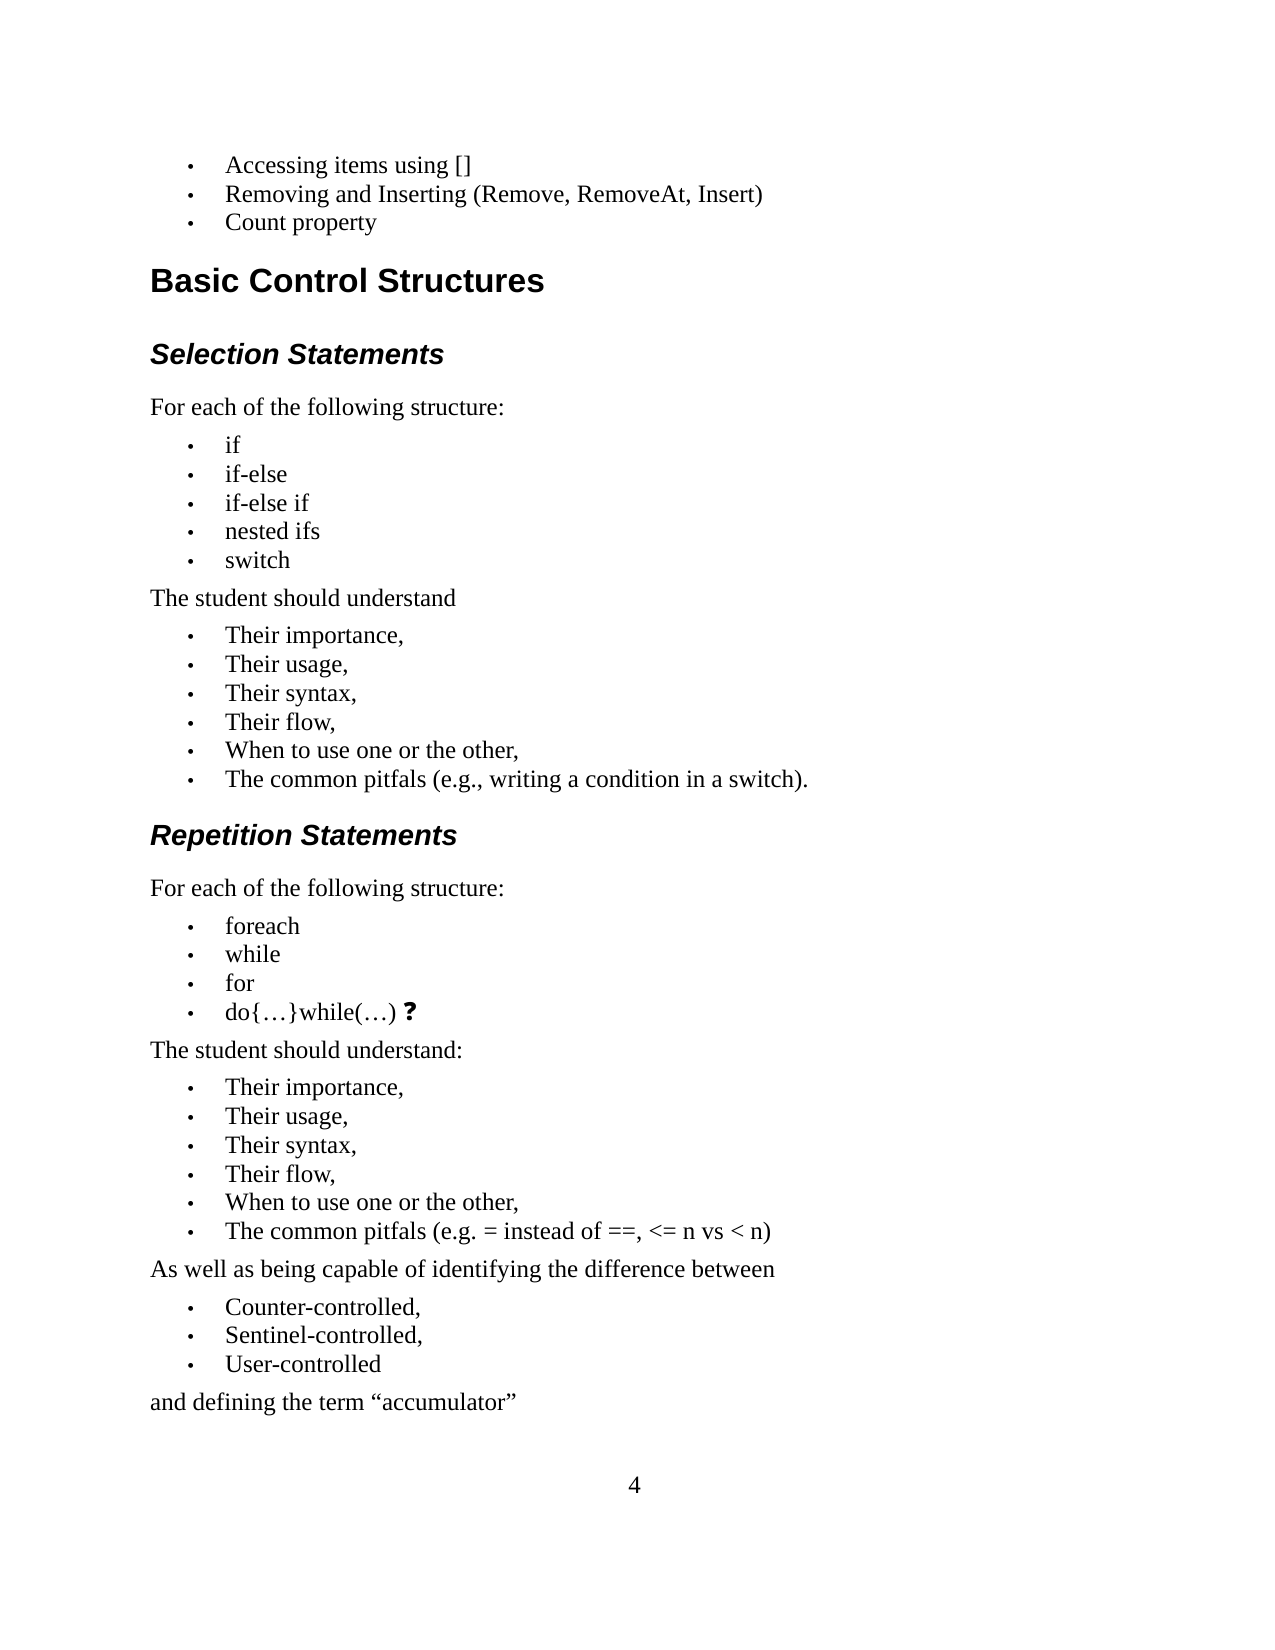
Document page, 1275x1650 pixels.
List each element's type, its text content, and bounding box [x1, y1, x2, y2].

list Removing and Inserting (Remove, RemoveAt, Insert) [187, 179, 1125, 207]
list The common pitfals (e.g., writing a condition in a switch). [187, 764, 1125, 793]
list Accessing items using [] [187, 150, 1125, 179]
text For each of the following structure: [150, 392, 1125, 421]
subtitle Basic Control Structures [150, 261, 1125, 300]
list if-else [187, 459, 1125, 488]
list Sentinel-controlled, [187, 1320, 1125, 1349]
subtitle Repetition Statements [150, 818, 1125, 852]
text and defining the term “accumulator” [150, 1387, 1125, 1416]
list Their usage, [187, 649, 1125, 678]
list while [187, 939, 1125, 968]
list Their flow, [187, 1159, 1125, 1187]
list nested ifs [187, 516, 1125, 545]
list The common pitfals (e.g. = instead of ==, <= n vs < n) [187, 1216, 1125, 1245]
list switch [187, 545, 1125, 574]
list Their syntax, [187, 678, 1125, 707]
text The student should understand [150, 583, 1125, 612]
text As well as being capable of identifying the difference between [150, 1254, 1125, 1283]
list Their usage, [187, 1101, 1125, 1130]
list foreach [187, 911, 1125, 939]
list do{…}while(…) ❓ [187, 997, 1125, 1026]
list if [187, 430, 1125, 459]
list Count property [187, 207, 1125, 236]
list When to use one or the other, [187, 1187, 1125, 1216]
list Their syntax, [187, 1130, 1125, 1159]
list User-controlled [187, 1349, 1125, 1378]
list if-else if [187, 488, 1125, 516]
text For each of the following structure: [150, 873, 1125, 902]
list Their importance, [187, 1072, 1125, 1101]
list When to use one or the other, [187, 736, 1125, 764]
subtitle Selection Statements [150, 337, 1125, 371]
list Counter-controlled, [187, 1292, 1125, 1320]
list for [187, 968, 1125, 997]
list Their importance, [187, 621, 1125, 649]
list Their flow, [187, 707, 1125, 736]
text The student should understand: [150, 1035, 1125, 1063]
